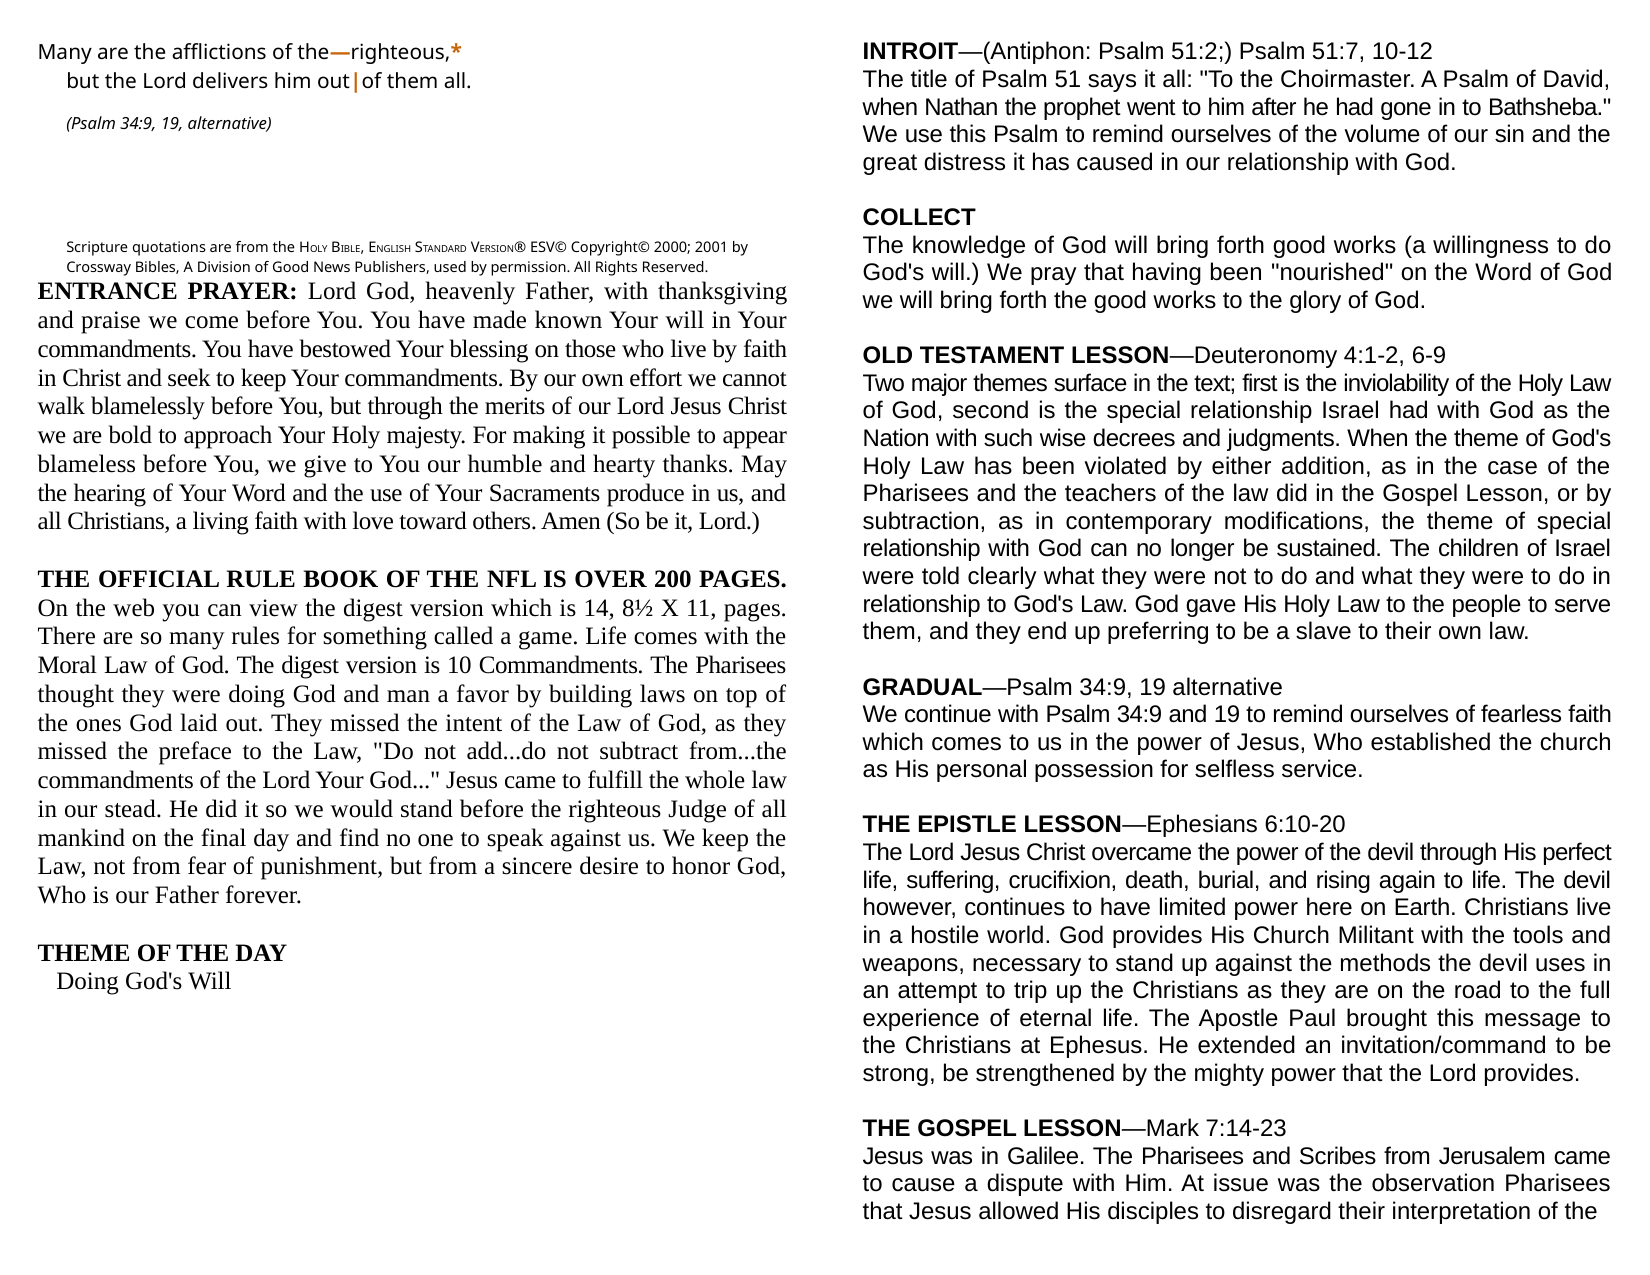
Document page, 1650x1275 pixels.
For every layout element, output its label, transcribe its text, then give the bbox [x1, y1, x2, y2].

text Doing God's Will [37, 966, 787, 995]
text OLD TESTAMENT LESSON—Deuteronomy 4:1-2, 6-9 [862, 341, 1612, 369]
text The Lord Jesus Christ overcame the power of the devil through His perfect life, suffering, crucifixion, death, burial, and rising again to life. The devil however, continues to have limited power here on Earth. Christians live in a hostile world. God provides His Church Militant with the tools and weapons, necessary to stand up against the methods the devil uses in an attempt to trip up the Christians as they are on the road to the full experience of eternal life. The Apostle Paul brought this message to the Christians at Ephesus. He extended an invitation/command to be strong, be strengthened by the mighty power that the Lord provides. [862, 838, 1612, 1086]
text The title of Psalm 51 says it all: "To the Choirmaster. A Psalm of David, when Nathan the prophet went to him after he had gone in to Bathsheba." We use this Psalm to remind ourselves of the volume of our sin and the great distress it has caused in our relationship with God. [862, 65, 1612, 176]
text but the Lord delivers him out|of them all. [66, 66, 787, 94]
text ENTRANCE PRAYER: Lord God, heavenly Father, with thanksgiving and praise we come before You. You have made known Your will in Your commandments. You have bestowed Your blessing on those who live by faith in Christ and seek to keep Your commandments. By our own effort we cannot walk blamelessly before You, but through the merits of our Lord Jesus Christ we are bold to approach Your Holy majesty. For making it possible to appear blameless before You, we give to You our humble and hearty thanks. May the hearing of Your Word and the use of Your Sacraments produce in us, and all Christians, a living faith with love toward others. Amen (So be it, Lord.) [37, 276, 787, 535]
text Many are the afflictions of the—righteous,* [37, 37, 787, 66]
text INTROIT—(Antiphon: Psalm 51:2;) Psalm 51:7, 10-12 [862, 37, 1612, 65]
text We continue with Psalm 34:9 and 19 to remind ourselves of fearless faith which comes to us in the power of Jesus, Who established the church as His personal possession for selfless service. [862, 700, 1612, 783]
text Two major themes surface in the text; first is the inviolability of the Holy Law of God, second is the special relationship Israel had with God as the Nation with such wise decrees and judgments. When the theme of God's Holy Law has been violated by either addition, as in the case of the Pharisees and the teachers of the law did in the Gospel Lesson, or by subtraction, as in contemporary modifications, the theme of special relationship with God can no longer be sustained. The children of Israel were told clearly what they were not to do and what they were to do in relationship to God's Law. God gave His Holy Law to the people to serve them, and they end up preferring to be a slave to their own law. [862, 369, 1612, 645]
text Scripture quotations are from the Holy Bible, English Standard Version® ESV© Copyright© 2000; 2001 by Crossway Bibles, A Division of Good News Publishers, used by permission. All Rights Reserved. [66, 237, 759, 276]
text THE EPISTLE LESSON—Ephesians 6:10-20 [862, 810, 1612, 838]
text THE GOSPEL LESSON—Mark 7:14-23 [862, 1114, 1612, 1142]
text COLLECT [862, 203, 1612, 231]
text Jesus was in Galilee. The Pharisees and Scribes from Jerusalem came to cause a dispute with Him. At issue was the observation Pharisees that Jesus allowed His disciples to disregard their interpretation of the [862, 1142, 1612, 1224]
text THEME OF THE DAY [37, 938, 787, 966]
text The knowledge of God will bring forth good works (a willingness to do God's will.) We pray that having been "nourished" on the Word of God we will bring forth the good works to the glory of God. [862, 231, 1612, 313]
text GRADUAL—Psalm 34:9, 19 alternative [862, 672, 1612, 700]
text (Psalm 34:9, 19, alternative) [66, 111, 787, 134]
text THE OFFICIAL RULE BOOK OF THE NFL IS OVER 200 PAGES. On the web you can view the digest version which is 14, 8½ X 11, pages. There are so many rules for something called a game. Life comes with the Moral Law of God. The digest version is 10 Commandments. The Pharisees thought they were doing God and man a favor by building laws on top of the ones God laid out. They missed the intent of the Law of God, as they missed the preface to the Law, "Do not add...do not subtract from...the commandments of the Lord Your God..." Jesus came to fulfill the whole law in our stead. He did it so we would stand before the righteous Judge of all mankind on the final day and find no one to speak against us. We keep the Law, not from fear of punishment, but from a sincere desire to honor God, Who is our Father forever. [37, 564, 787, 909]
